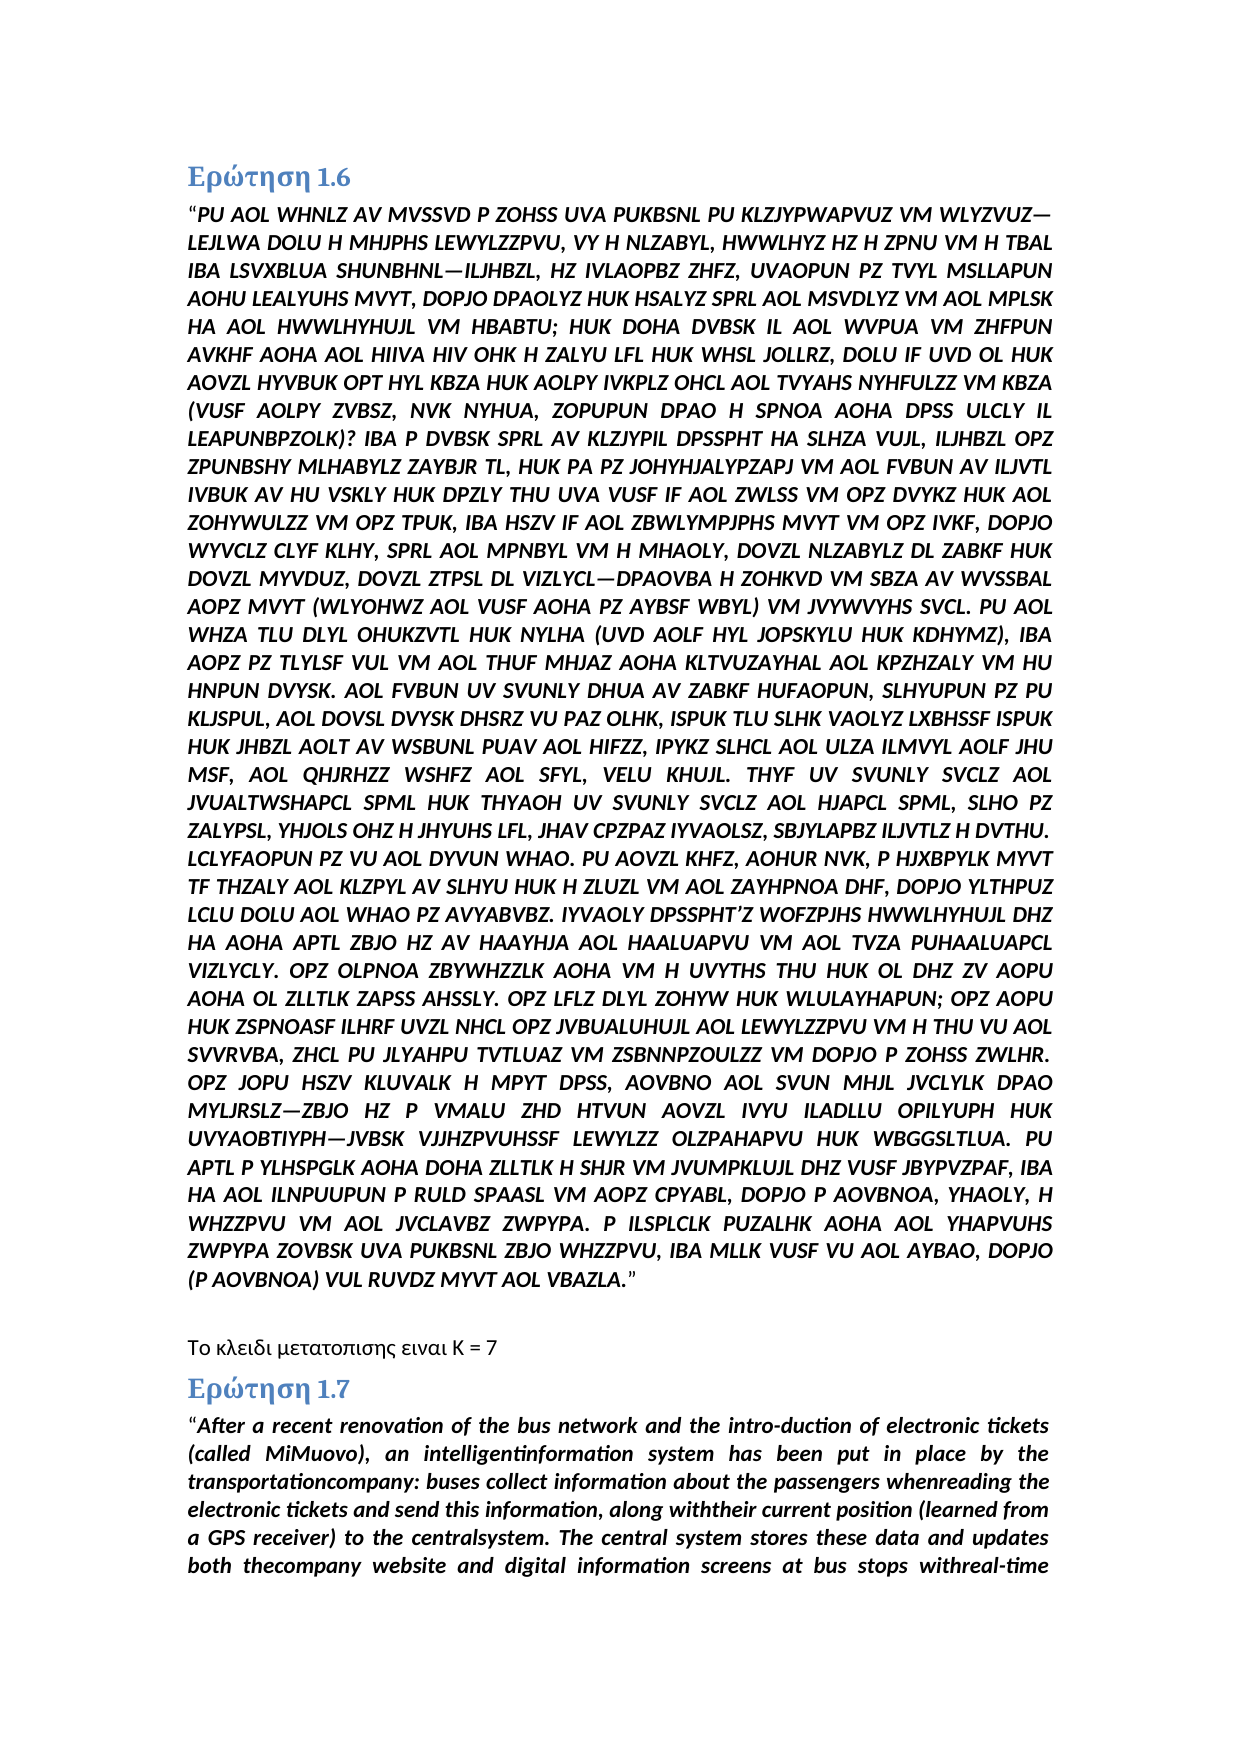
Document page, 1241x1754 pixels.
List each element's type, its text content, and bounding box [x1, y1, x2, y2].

text “PU AOL WHNLZ AV MVSSVD P ZOHSS UVA PUKBSNL PU KLZJYPWAPVUZ VM WLYZVUZ—LEJLWA DOLU H MHJPHS LEWYLZZPVU, VY H NLZABYL, HWWLHYZ HZ H ZPNU VM H TBAL IBA LSVXBLUA SHUNBHNL—ILJHBZL, HZ IVLAOPBZ ZHFZ, UVAOPUN PZ TVYL MSLLAPUN AOHU LEALYUHS MVYT, DOPJO DPAOLYZ HUK HSALYZ SPRL AOL MSVDLYZ VM AOL MPLSK HA AOL HWWLHYHUJL VM HBABTU; HUK DOHA DVBSK IL AOL WVPUA VM ZHFPUN AVKHF AOHA AOL HIIVA HIV OHK H ZALYU LFL HUK WHSL JOLLRZ, DOLU IF UVD OL HUK AOVZL HYVBUK OPT HYL KBZA HUK AOLPY IVKPLZ OHCL AOL TVYAHS NYHFULZZ VM KBZA (VUSF AOLPY ZVBSZ, NVK NYHUA, ZOPUPUN DPAO H SPNOA AOHA DPSS ULCLY IL LEAPUNBPZOLK)? IBA P DVBSK SPRL AV KLZJYPIL DPSSPHT HA SLHZA VUJL, ILJHBZL OPZ ZPUNBSHY MLHABYLZ ZAYBJR TL, HUK PA PZ JOHYHJALYPZAPJ VM AOL FVBUN AV ILJVTL IVBUK AV HU VSKLY HUK DPZLY THU UVA VUSF IF AOL ZWLSS VM OPZ DVYKZ HUK AOL ZOHYWULZZ VM OPZ TPUK, IBA HSZV IF AOL ZBWLYMPJPHS MVYT VM OPZ IVKF, DOPJO WYVCLZ CLYF KLHY, SPRL AOL MPNBYL VM H MHAOLY, DOVZL NLZABYLZ DL ZABKF HUK DOVZL MYVDUZ, DOVZL ZTPSL DL VIZLYCL—DPAOVBA H ZOHKVD VM SBZA AV WVSSBAL AOPZ MVYT (WLYOHWZ AOL VUSF AOHA PZ AYBSF WBYL) VM JVYWVYHS SVCL. PU AOL WHZA TLU DLYL OHUKZVTL HUK NYLHA (UVD AOLF HYL JOPSKYLU HUK KDHYMZ), IBA AOPZ PZ TLYLSF VUL VM AOL THUF MHJAZ AOHA KLTVUZAYHAL AOL KPZHZALY VM HU HNPUN DVYSK. AOL FVBUN UV SVUNLY DHUA AV ZABKF HUFAOPUN, SLHYUPUN PZ PU KLJSPUL, AOL DOVSL DVYSK DHSRZ VU PAZ OLHK, ISPUK TLU SLHK VAOLYZ LXBHSSF ISPUK HUK JHBZL AOLT AV WSBUNL PUAV AOL HIFZZ, IPYKZ SLHCL AOL ULZA ILMVYL AOLF JHU MSF, AOL QHJRHZZ WSHFZ AOL SFYL, VELU KHUJL. THYF UV SVUNLY SVCLZ AOL JVUALTWSHAPCL SPML HUK THYAOH UV SVUNLY SVCLZ AOL HJAPCL SPML, SLHO PZ ZALYPSL, YHJOLS OHZ H JHYUHS LFL, JHAV CPZPAZ IYVAOLSZ, SBJYLAPBZ ILJVTLZ H DVTHU. LCLYFAOPUN PZ VU AOL DYVUN WHAO. PU AOVZL KHFZ, AOHUR NVK, P HJXBPYLK MYVT TF THZALY AOL KLZPYL AV SLHYU HUK H ZLUZL VM AOL ZAYHPNOA DHF, DOPJO YLTHPUZ LCLU DOLU AOL WHAO PZ AVYABVBZ. IYVAOLY DPSSPHT’Z WOFZPJHS HWWLHYHUJL DHZ HA AOHA APTL ZBJO HZ AV HAAYHJA AOL HAALUAPVU VM AOL TVZA PUHAALUAPCL VIZLYCLY. OPZ OLPNOA ZBYWHZZLK AOHA VM H UVYTHS THU HUK OL DHZ ZV AOPU AOHA OL ZLLTLK ZAPSS AHSSLY. OPZ LFLZ DLYL ZOHYW HUK WLULAYHAPUN; OPZ AOPU HUK ZSPNOASF ILHRF UVZL NHCL OPZ JVBUALUHUJL AOL LEWYLZZPVU VM H THU VU AOL SVVRVBA, ZHCL PU JLYAHPU TVTLUAZ VM ZSBNNPZOULZZ VM DOPJO P ZOHSS ZWLHR. OPZ JOPU HSZV KLUVALK H MPYT DPSS, AOVBNO AOL SVUN MHJL JVCLYLK DPAO MYLJRSLZ—ZBJO HZ P VMALU ZHD HTVUN AOVZL IVYU ILADLLU OPILYUPH HUK UVYAOBTIYPH—JVBSK VJJHZPVUHSSF LEWYLZZ OLZPAHAPVU HUK WBGGSLTLUA. PU APTL P YLHSPGLK AOHA DOHA ZLLTLK H SHJR VM JVUMPKLUJL DHZ VUSF JBYPVZPAF, IBA HA AOL ILNPUUPUN P RULD SPAASL VM AOPZ CPYABL, DOPJO P AOVBNOA, YHAOLY, H WHZZPVU VM AOL JVCLAVBZ ZWPYPA. P ILSPLCLK PUZALHK AOHA AOL YHAPVUHS ZWPYPA ZOVBSK UVA PUKBSNL ZBJO WHZZPVU, IBA MLLK VUSF VU AOL AYBAO, DOPJO (P AOVBNOA) VUL RUVDZ MYVT AOL VBAZLA.” [187, 200, 1053, 1293]
subtitle Ερώτηση 1.6 [187, 162, 1053, 194]
subtitle Ερώτηση 1.7 [187, 1374, 1053, 1405]
text “After a recent renovation of the bus network and the intro-duction of electronic tickets (called MiMuovo), an intelligentinformation system has been put in place by the transportationcompany: buses collect information about the passengers whenreading the electronic tickets and send this information, along withtheir current position (learned from a GPS receiver) to the centralsystem. The central system stores these data and updates both thecompany website and digital information screens at bus stops withreal-time [187, 1411, 1053, 1579]
text Το κλειδι μετατοπισης ειναι Κ = 7 [187, 1333, 1053, 1361]
